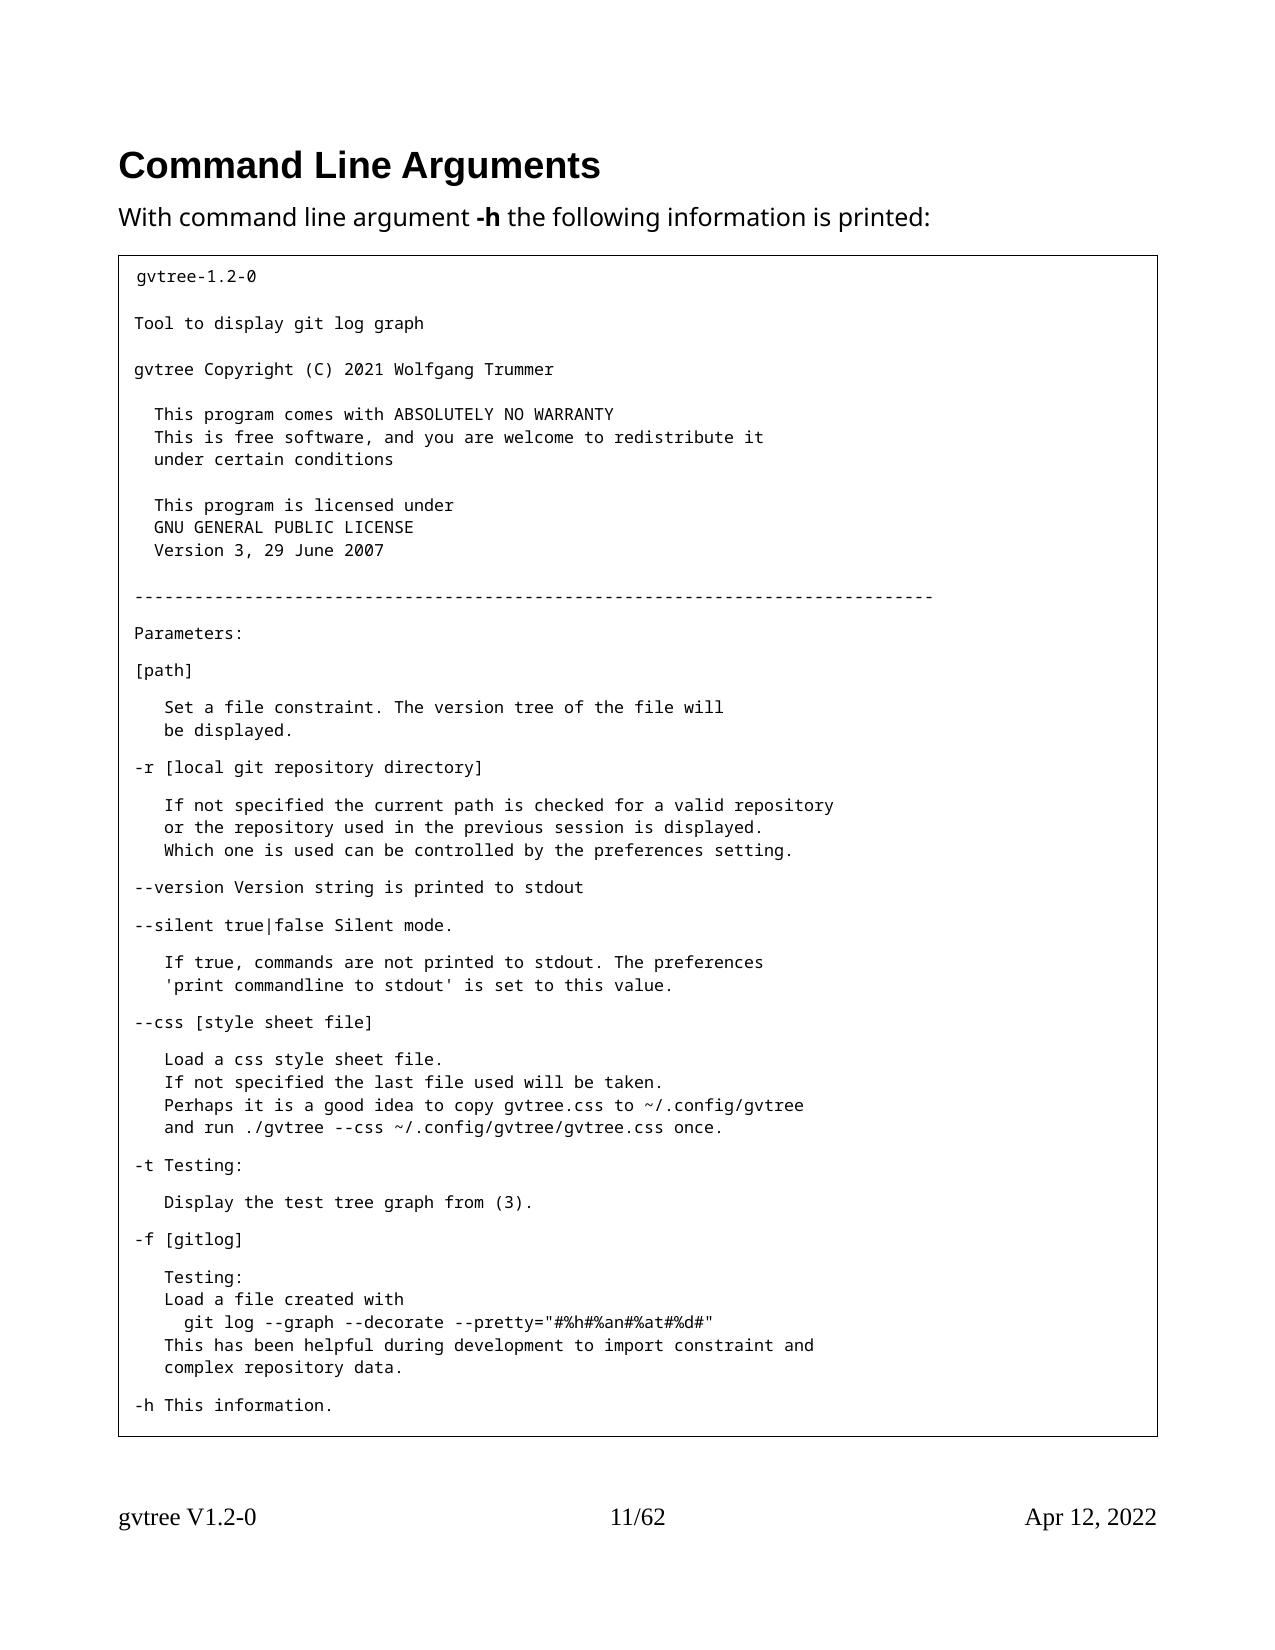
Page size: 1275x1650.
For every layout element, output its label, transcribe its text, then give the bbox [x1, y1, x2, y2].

table_header gvtree-1.2-0 Tool to display git log graph gvtree Copyright (C) 2021 Wolfgang Trummer This program comes with ABSOLUTELY NO WARRANTY This is free software, and you are welcome to redistribute it under certain conditions This program is licensed under GNU GENERAL PUBLIC LICENSE Version 3, 29 June 2007 -------------------------------------------------------------------------------- Parameters: [path] Set a file constraint. The version tree of the file will be displayed. -r [local git repository directory] If not specified the current path is checked for a valid repository or the repository used in the previous session is displayed. Which one is used can be controlled by the preferences setting. --version Version string is printed to stdout --silent true|false Silent mode. If true, commands are not printed to stdout. The preferences 'print commandline to stdout' is set to this value. --css [style sheet file] Load a css style sheet file. If not specified the last file used will be taken. Perhaps it is a good idea to copy gvtree.css to ~/.config/gvtree and run ./gvtree --css ~/.config/gvtree/gvtree.css once. -t Testing: Display the test tree graph from (3). -f [gitlog] Testing: Load a file created with git log --graph --decorate --pretty="#%h#%an#%at#%d#" This has been helpful during development to import constraint and complex repository data. -h This information. -------------------------------------------------------------------------------- [119, 256, 1157, 1436]
text With command line argument -h the following information is printed: [118, 199, 1157, 233]
subtitle Command Line Arguments [118, 143, 1157, 187]
